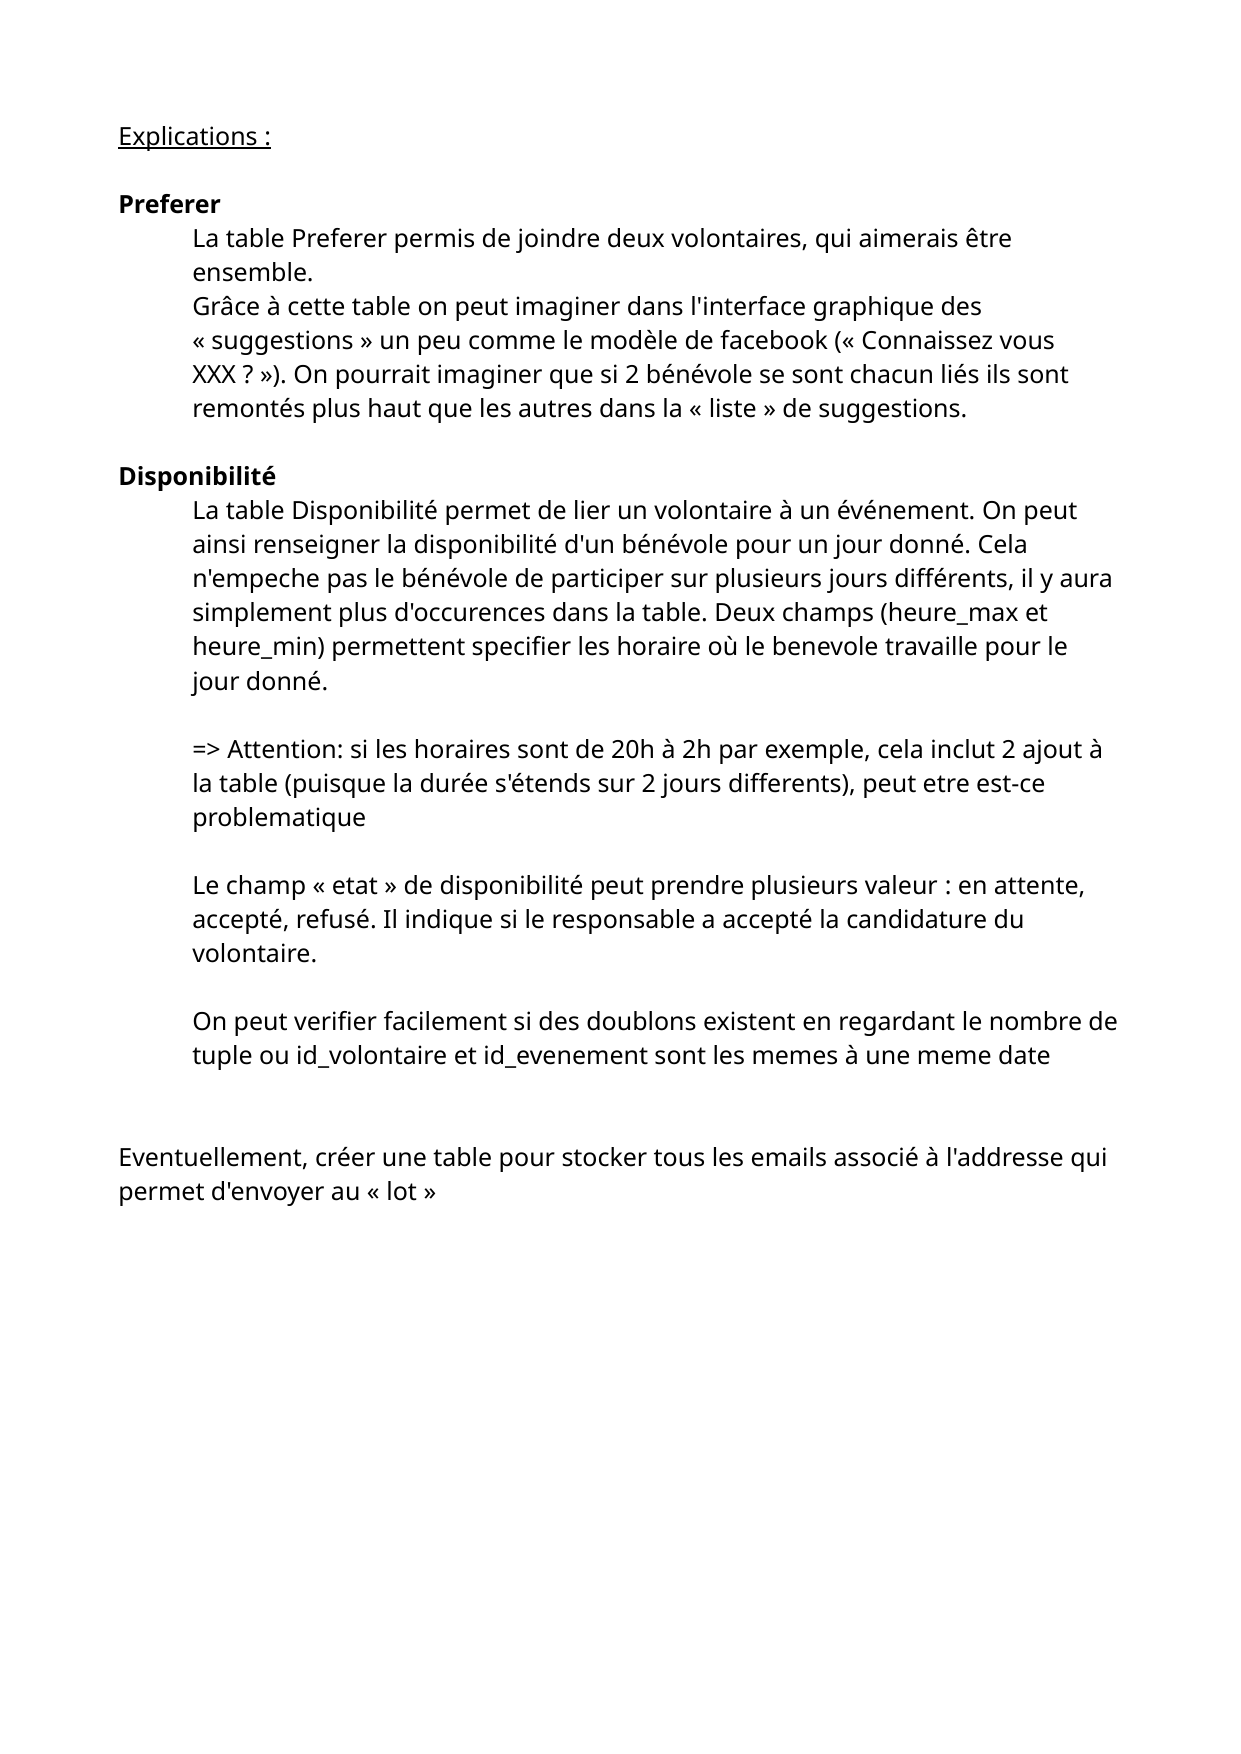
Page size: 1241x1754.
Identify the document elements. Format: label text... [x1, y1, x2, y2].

text => Attention: si les horaires sont de 20h à 2h par exemple, cela inclut 2 ajout à la table (puisque la durée s'étends sur 2 jours differents), peut etre est-ce problematique [192, 731, 1122, 833]
text Eventuellement, créer une table pour stocker tous les emails associé à l'addresse qui permet d'envoyer au « lot » [118, 1140, 1122, 1208]
text Disponibilité [118, 459, 1122, 493]
text Le champ « etat » de disponibilité peut prendre plusieurs valeur : en attente, accepté, refusé. Il indique si le responsable a accepté la candidature du volontaire. [192, 867, 1122, 970]
text Grâce à cette table on peut imaginer dans l'interface graphique des « suggestions » un peu comme le modèle de facebook (« Connaissez vous XXX ? »). On pourrait imaginer que si 2 bénévole se sont chacun liés ils sont remontés plus haut que les autres dans la « liste » de suggestions. [192, 288, 1122, 425]
text On peut verifier facilement si des doublons existent en regardant le nombre de tuple ou id_volontaire et id_evenement sont les memes à une meme date [192, 1004, 1122, 1072]
text Explications : [118, 118, 1122, 152]
text La table Disponibilité permet de lier un volontaire à un événement. On peut ainsi renseigner la disponibilité d'un bénévole pour un jour donné. Cela n'empeche pas le bénévole de participer sur plusieurs jours différents, il y aura simplement plus d'occurences dans la table. Deux champs (heure_max et heure_min) permettent specifier les horaire où le benevole travaille pour le jour donné. [192, 493, 1122, 697]
text La table Preferer permis de joindre deux volontaires, qui aimerais être ensemble. [192, 220, 1122, 288]
text Preferer [118, 186, 1122, 220]
